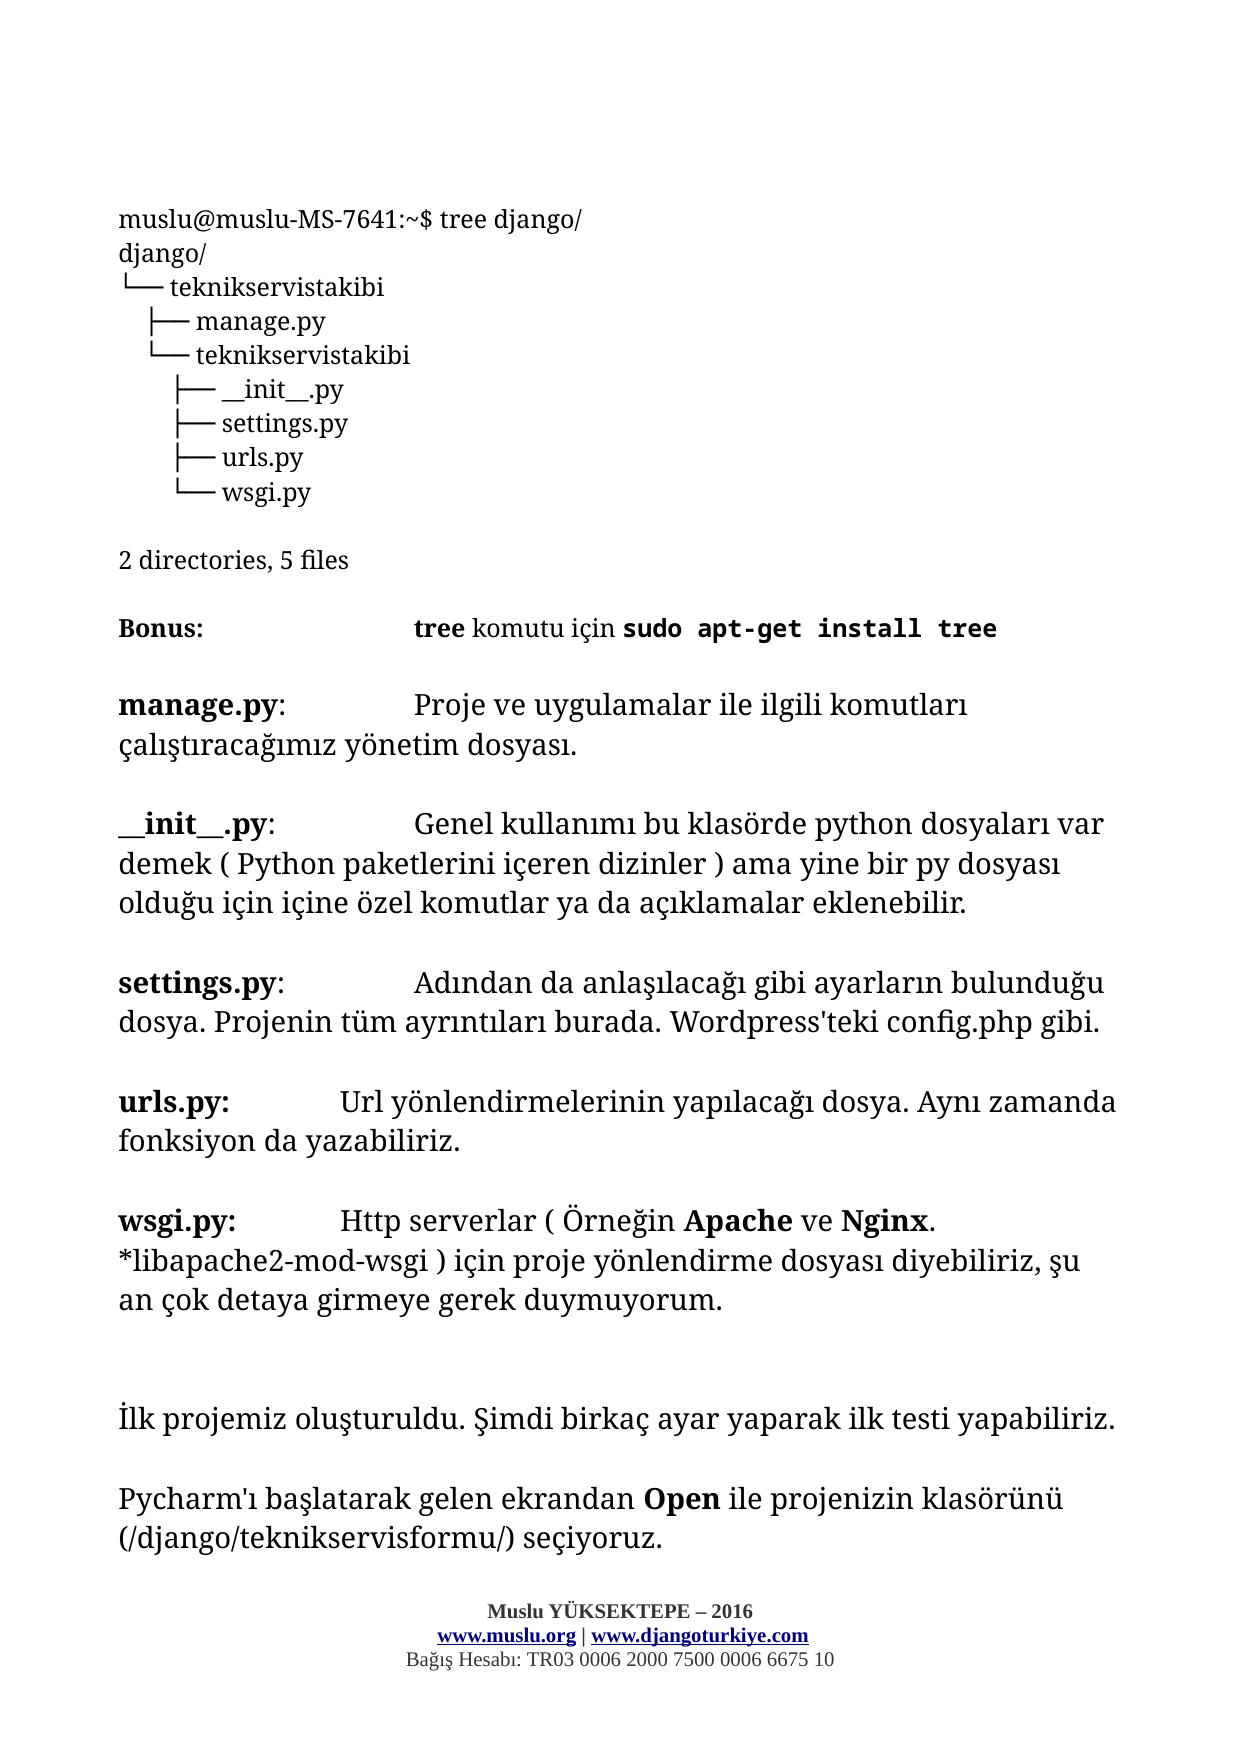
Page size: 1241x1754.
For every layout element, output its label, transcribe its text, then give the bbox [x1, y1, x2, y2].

text ├── manage.py [118, 304, 1122, 338]
text Bonus: tree komutu için sudo apt-get install tree [118, 610, 1122, 644]
text manage.py: Proje ve uygulamalar ile ilgili komutları çalıştıracağımız yönetim dosyası. [118, 684, 1122, 763]
text __init__.py: Genel kullanımı bu klasörde python dosyaları var demek ( Python paketlerini içeren dizinler ) ama yine bir py dosyası olduğu için içine özel komutlar ya da açıklamalar eklenebilir. [118, 803, 1122, 922]
text settings.py: Adından da anlaşılacağı gibi ayarların bulunduğu dosya. Projenin tüm ayrıntıları burada. Wordpress'teki config.php gibi. [118, 962, 1122, 1041]
text django/ [118, 236, 1122, 270]
text wsgi.py: Http serverlar ( Örneğin Apache ve Nginx. *libapache2-mod-wsgi ) için proje yönlendirme dosyası diyebiliriz, şu an çok detaya girmeye gerek duymuyorum. [118, 1200, 1122, 1319]
text ├── urls.py [118, 440, 1122, 474]
text └── wsgi.py [118, 474, 1122, 508]
text ├── __init__.py [118, 372, 1122, 406]
text Pycharm'ı başlatarak gelen ekrandan Open ile projenizin klasörünü (/django/teknikservisformu/) seçiyoruz. [118, 1478, 1122, 1557]
text 2 directories, 5 files [118, 542, 1122, 576]
text └── teknikservistakibi [118, 338, 1122, 372]
text urls.py: Url yönlendirmelerinin yapılacağı dosya. Aynı zamanda fonksiyon da yazabiliriz. [118, 1081, 1122, 1160]
text └── teknikservistakibi [118, 270, 1122, 304]
text İlk projemiz oluşturuldu. Şimdi birkaç ayar yaparak ilk testi yapabiliriz. [118, 1398, 1122, 1438]
text muslu@muslu-MS-7641:~$ tree django/ [118, 202, 1122, 236]
text ├── settings.py [118, 406, 1122, 440]
